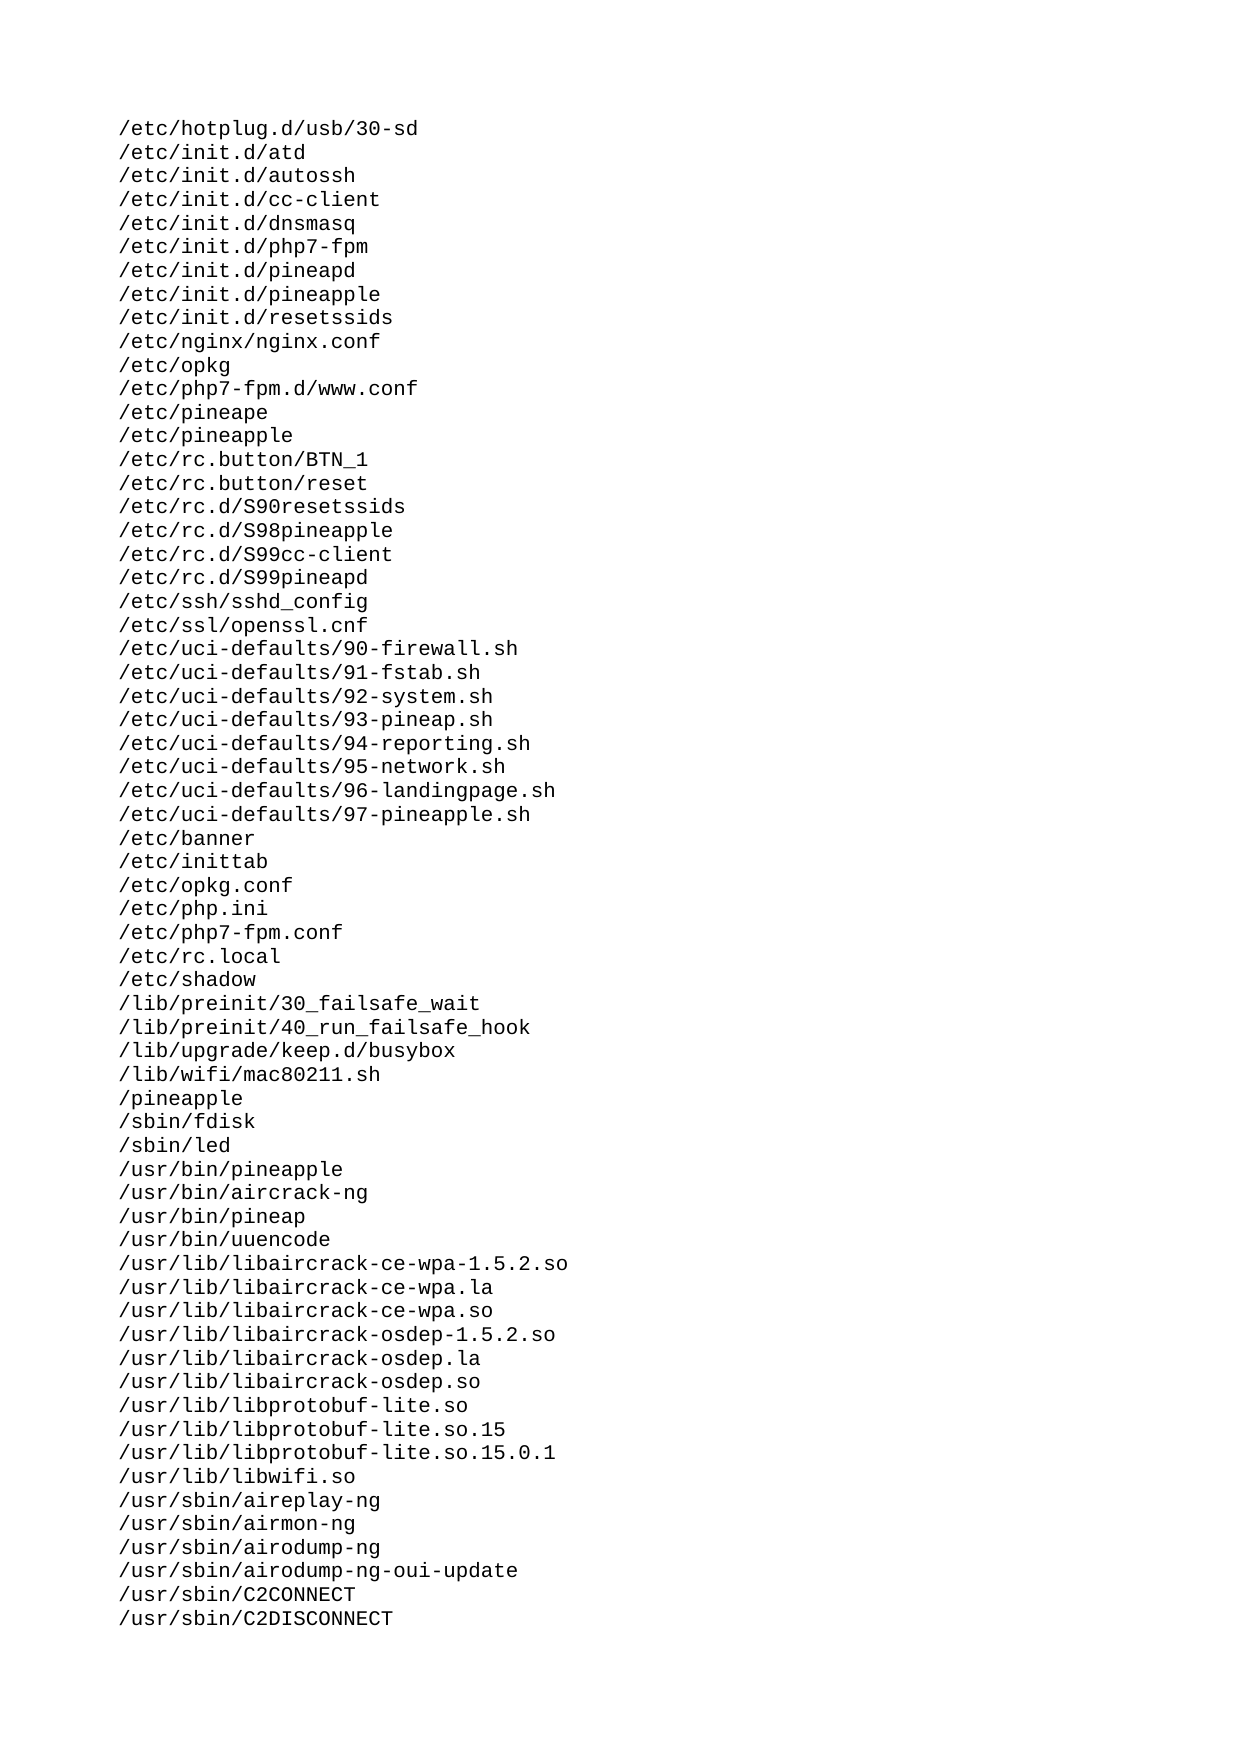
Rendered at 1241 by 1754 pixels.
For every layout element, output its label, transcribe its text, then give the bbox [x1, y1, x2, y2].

text /etc/rc.d/S99pineapd [118, 567, 1122, 591]
text /etc/ssl/openssl.cnf [118, 615, 1122, 638]
text /lib/wifi/mac80211.sh [118, 1064, 1122, 1088]
text /lib/preinit/40_run_failsafe_hook [118, 1017, 1122, 1040]
text /usr/sbin/aireplay-ng [118, 1489, 1122, 1513]
text /etc/opkg.conf [118, 875, 1122, 898]
text /etc/rc.local [118, 946, 1122, 969]
text /usr/bin/aircrack-ng [118, 1182, 1122, 1206]
text /etc/php7-fpm.d/www.conf [118, 378, 1122, 402]
text /usr/sbin/C2DISCONNECT [118, 1608, 1122, 1631]
text /etc/init.d/autossh [118, 165, 1122, 189]
text /etc/init.d/pineapd [118, 260, 1122, 284]
text /usr/lib/libaircrack-ce-wpa.so [118, 1300, 1122, 1324]
text /usr/lib/libwifi.so [118, 1466, 1122, 1489]
text /usr/bin/pineapple [118, 1158, 1122, 1182]
text /etc/uci-defaults/94-reporting.sh [118, 733, 1122, 757]
text /etc/ssh/sshd_config [118, 591, 1122, 615]
text /usr/lib/libprotobuf-lite.so.15.0.1 [118, 1442, 1122, 1466]
text /usr/sbin/airodump-ng [118, 1537, 1122, 1561]
text /etc/php.ini [118, 898, 1122, 922]
text /etc/rc.button/reset [118, 473, 1122, 496]
text /etc/init.d/resetssids [118, 307, 1122, 331]
text /sbin/fdisk [118, 1111, 1122, 1135]
text /etc/rc.button/BTN_1 [118, 449, 1122, 473]
text /sbin/led [118, 1135, 1122, 1158]
text /etc/opkg [118, 354, 1122, 378]
text /usr/lib/libaircrack-ce-wpa.la [118, 1277, 1122, 1300]
text /etc/rc.d/S99cc-client [118, 544, 1122, 567]
text /etc/uci-defaults/92-system.sh [118, 686, 1122, 709]
text /etc/rc.d/S90resetssids [118, 496, 1122, 520]
text /etc/php7-fpm.conf [118, 922, 1122, 946]
text /etc/uci-defaults/95-network.sh [118, 757, 1122, 780]
text /usr/sbin/C2CONNECT [118, 1584, 1122, 1608]
text /usr/lib/libaircrack-osdep.so [118, 1371, 1122, 1395]
text /usr/lib/libaircrack-osdep-1.5.2.so [118, 1324, 1122, 1348]
text /etc/init.d/dnsmasq [118, 213, 1122, 236]
text /etc/pineapple [118, 426, 1122, 449]
text /etc/pineape [118, 402, 1122, 426]
text /etc/rc.d/S98pineapple [118, 520, 1122, 544]
text /usr/bin/uuencode [118, 1229, 1122, 1253]
text /etc/hotplug.d/usb/30-sd [118, 118, 1122, 142]
text /lib/upgrade/keep.d/busybox [118, 1040, 1122, 1064]
text /usr/sbin/airmon-ng [118, 1513, 1122, 1537]
text /etc/init.d/php7-fpm [118, 236, 1122, 260]
text /pineapple [118, 1088, 1122, 1111]
text /usr/lib/libprotobuf-lite.so.15 [118, 1419, 1122, 1442]
text /etc/init.d/atd [118, 142, 1122, 165]
text /usr/sbin/airodump-ng-oui-update [118, 1561, 1122, 1584]
text /etc/init.d/pineapple [118, 284, 1122, 307]
text /usr/lib/libaircrack-osdep.la [118, 1348, 1122, 1371]
text /lib/preinit/30_failsafe_wait [118, 993, 1122, 1017]
text /etc/uci-defaults/96-landingpage.sh [118, 780, 1122, 804]
text /etc/uci-defaults/97-pineapple.sh [118, 804, 1122, 827]
text /etc/inittab [118, 851, 1122, 875]
text /etc/banner [118, 827, 1122, 851]
text /etc/init.d/cc-client [118, 189, 1122, 213]
text /etc/uci-defaults/91-fstab.sh [118, 662, 1122, 686]
text /usr/bin/pineap [118, 1206, 1122, 1229]
text /etc/shadow [118, 969, 1122, 993]
text /etc/uci-defaults/93-pineap.sh [118, 709, 1122, 733]
text /etc/nginx/nginx.conf [118, 331, 1122, 354]
text /usr/lib/libaircrack-ce-wpa-1.5.2.so [118, 1253, 1122, 1277]
text /usr/lib/libprotobuf-lite.so [118, 1395, 1122, 1419]
text /etc/uci-defaults/90-firewall.sh [118, 638, 1122, 662]
